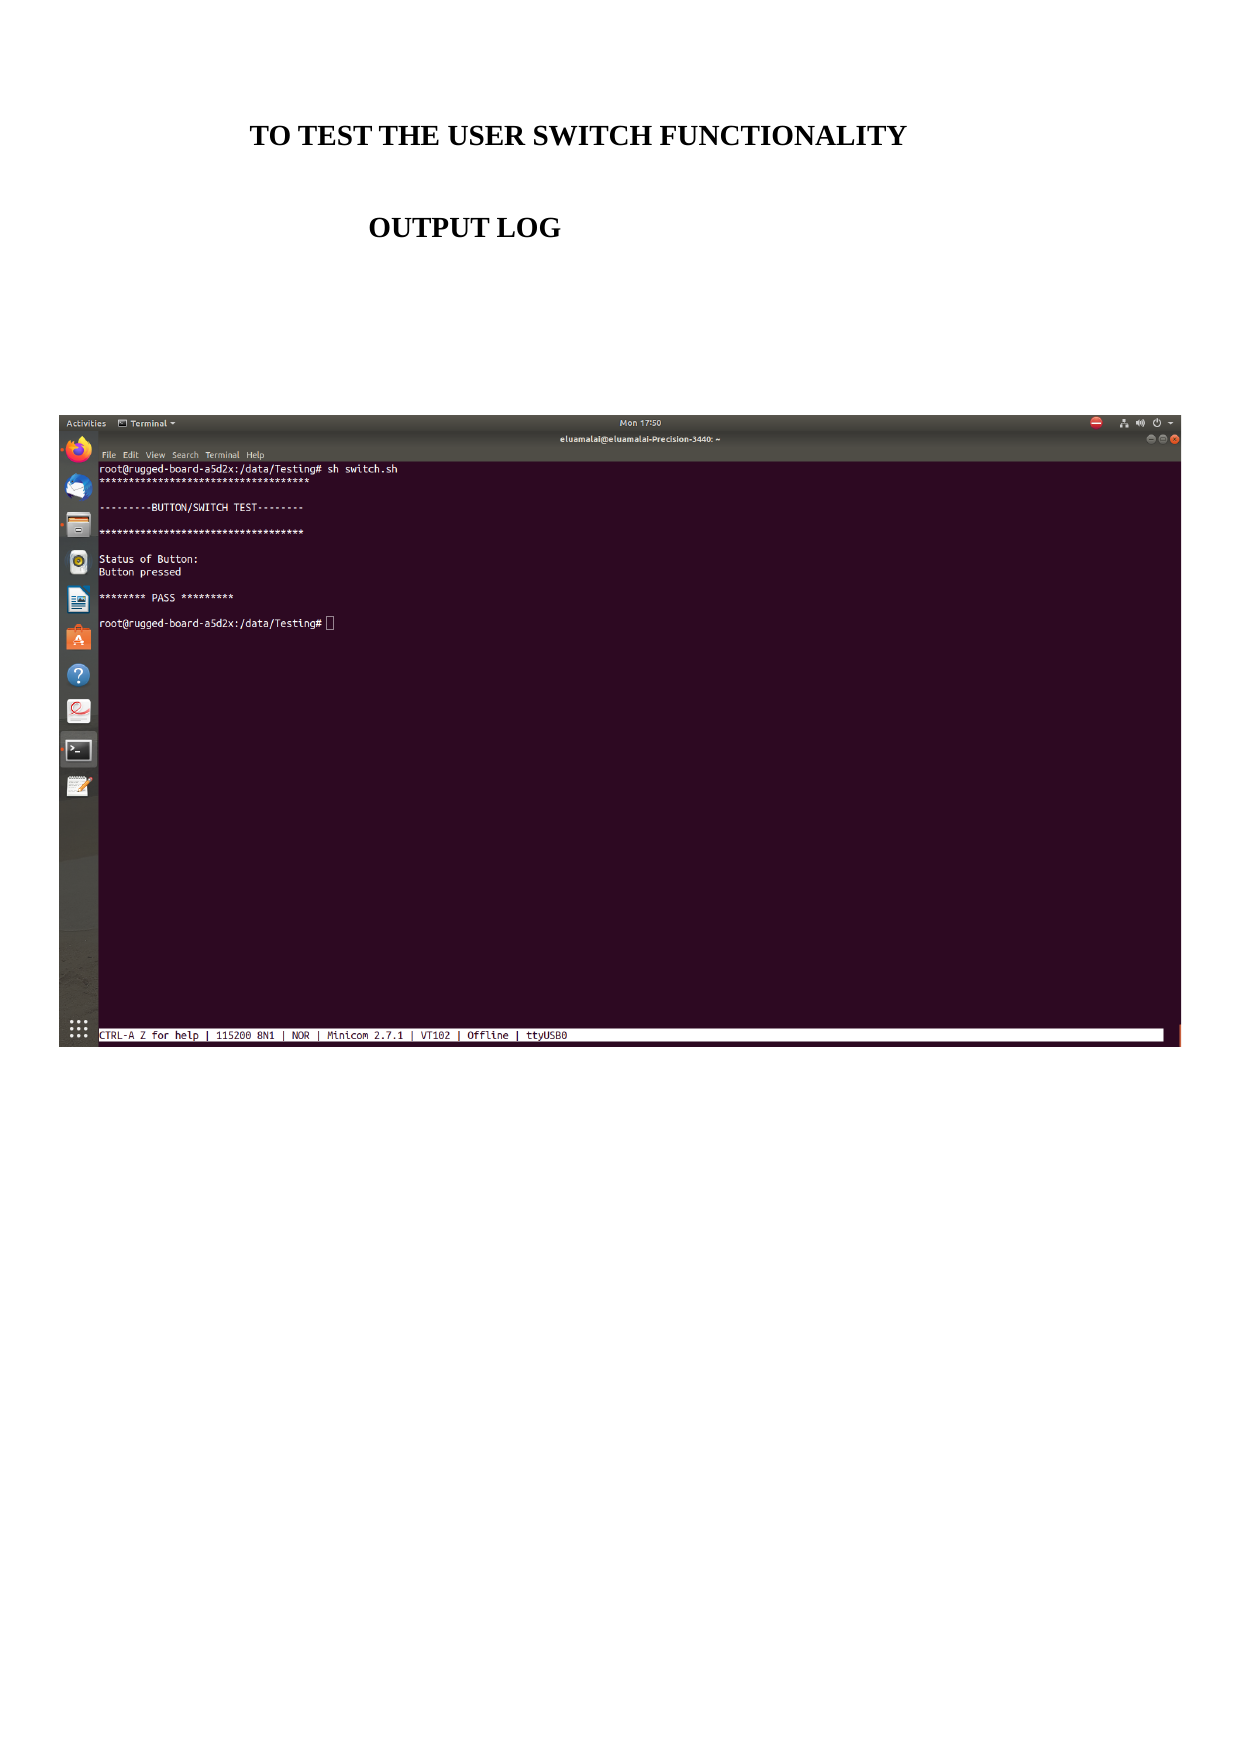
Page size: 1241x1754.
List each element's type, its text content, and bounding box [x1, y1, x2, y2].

picture [59, 415, 1182, 1047]
text OUTPUT LOG [118, 210, 1122, 243]
